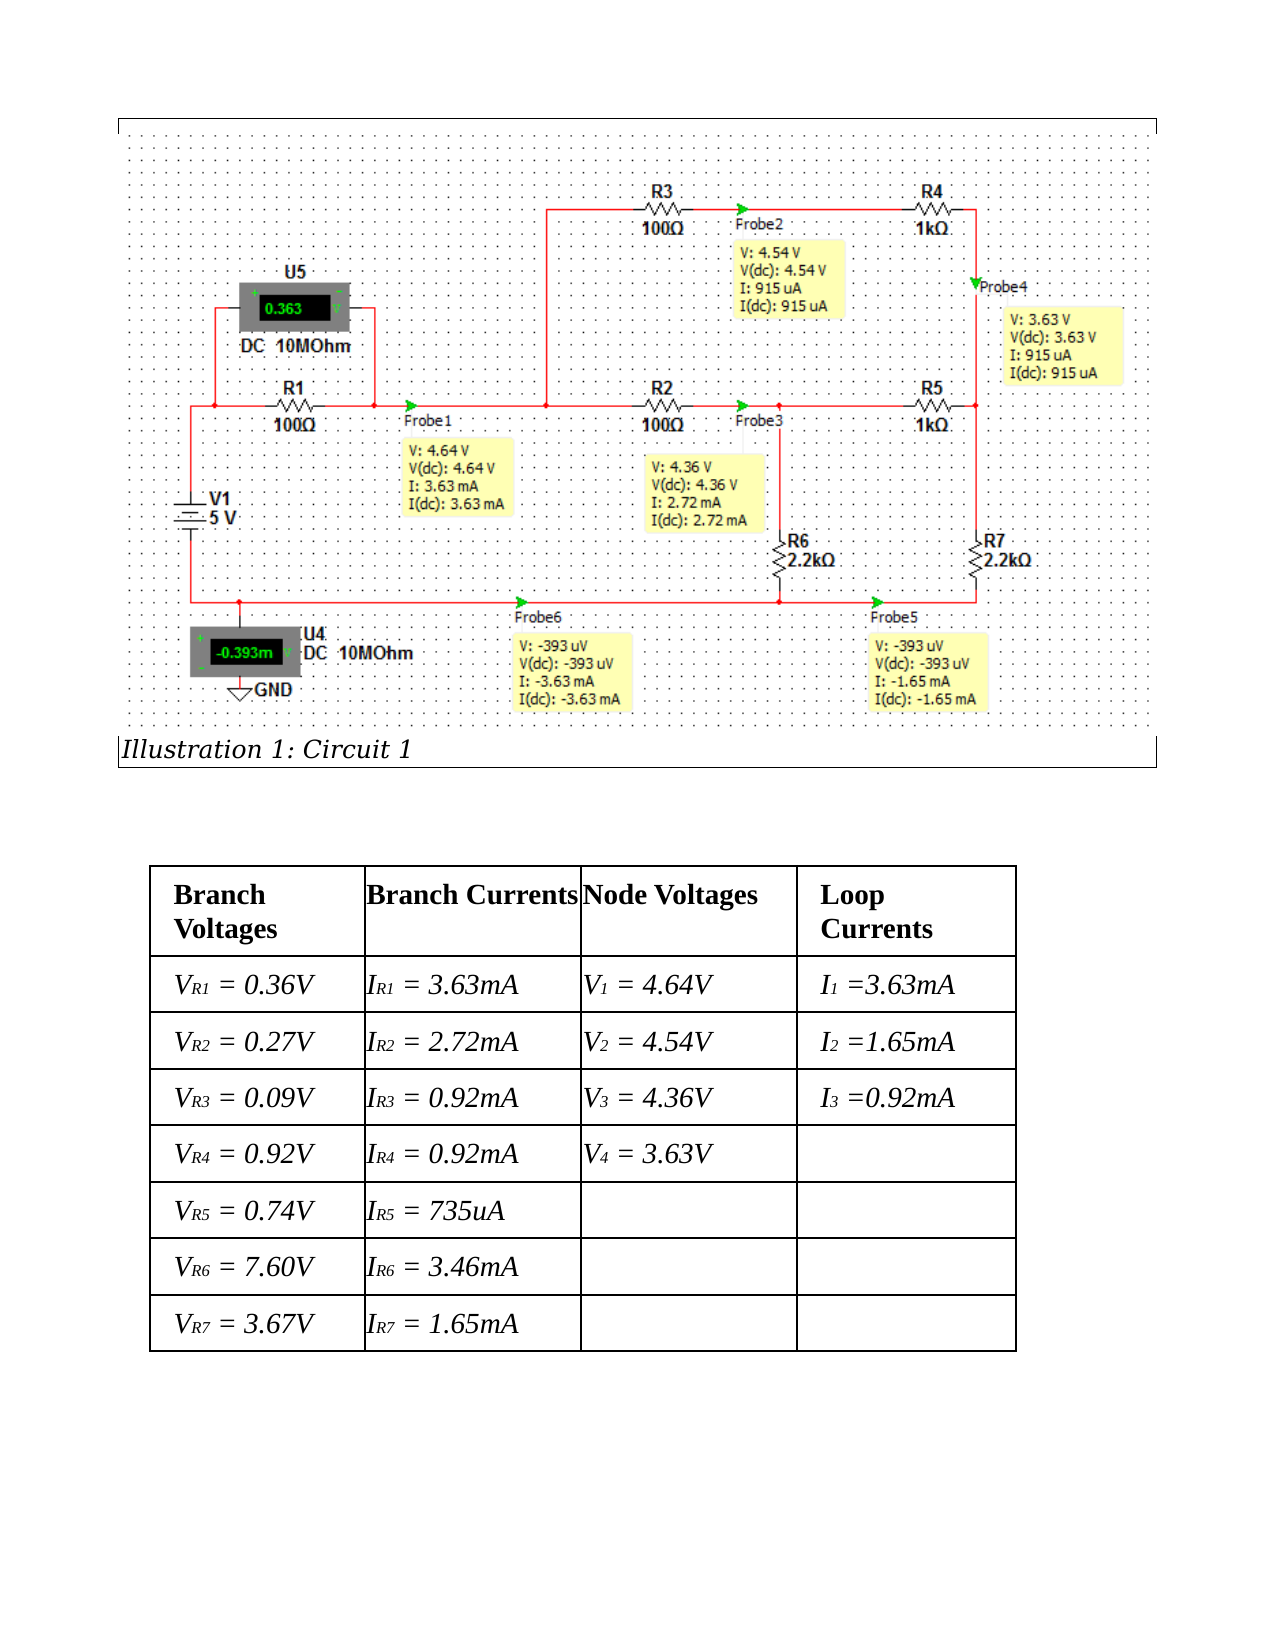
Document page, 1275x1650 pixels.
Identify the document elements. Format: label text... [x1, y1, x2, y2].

table_cell [798, 1183, 1015, 1237]
table_cell [582, 1296, 796, 1350]
table_cell V2 = 4.54V [582, 1013, 796, 1068]
table_cell IR3 = 0.92mA [366, 1070, 580, 1124]
table_cell IR6 = 3.46mA [366, 1239, 580, 1293]
table_cell [798, 1296, 1015, 1350]
table_cell IR5 = 735uA [366, 1183, 580, 1237]
table_cell VR7 = 3.67V [151, 1296, 364, 1350]
table_cell IR2 = 2.72mA [366, 1013, 580, 1068]
table_cell IR4 = 0.92mA [366, 1126, 580, 1181]
table_cell [798, 1126, 1015, 1181]
table_cell V4 = 3.63V [582, 1126, 796, 1181]
table_cell VR3 = 0.09V [151, 1070, 364, 1124]
table_cell VR5 = 0.74V [151, 1183, 364, 1237]
table_header Loop Currents [798, 867, 1015, 955]
table_cell IR7 = 1.65mA [366, 1296, 580, 1350]
table_cell [582, 1239, 796, 1293]
table_cell V1 = 4.64V [582, 957, 796, 1011]
table_cell I3 =0.92mA [798, 1070, 1015, 1124]
table_cell VR4 = 0.92V [151, 1126, 364, 1181]
table_cell VR6 = 7.60V [151, 1239, 364, 1293]
table_cell [582, 1183, 796, 1237]
table_cell IR1 = 3.63mA [366, 957, 580, 1011]
table_cell I2 =1.65mA [798, 1013, 1015, 1068]
text Illustration 1: Circuit 1 [122, 736, 1153, 764]
table_cell [798, 1239, 1015, 1293]
table_header Branch Voltages [151, 867, 364, 955]
table_cell VR1 = 0.36V [151, 957, 364, 1011]
table_cell VR2 = 0.27V [151, 1013, 364, 1068]
table_header Node Voltages [582, 867, 796, 955]
picture [118, 134, 1157, 736]
table_cell V3 = 4.36V [582, 1070, 796, 1124]
table_header Branch Currents [366, 867, 580, 955]
table_cell I1 =3.63mA [798, 957, 1015, 1011]
